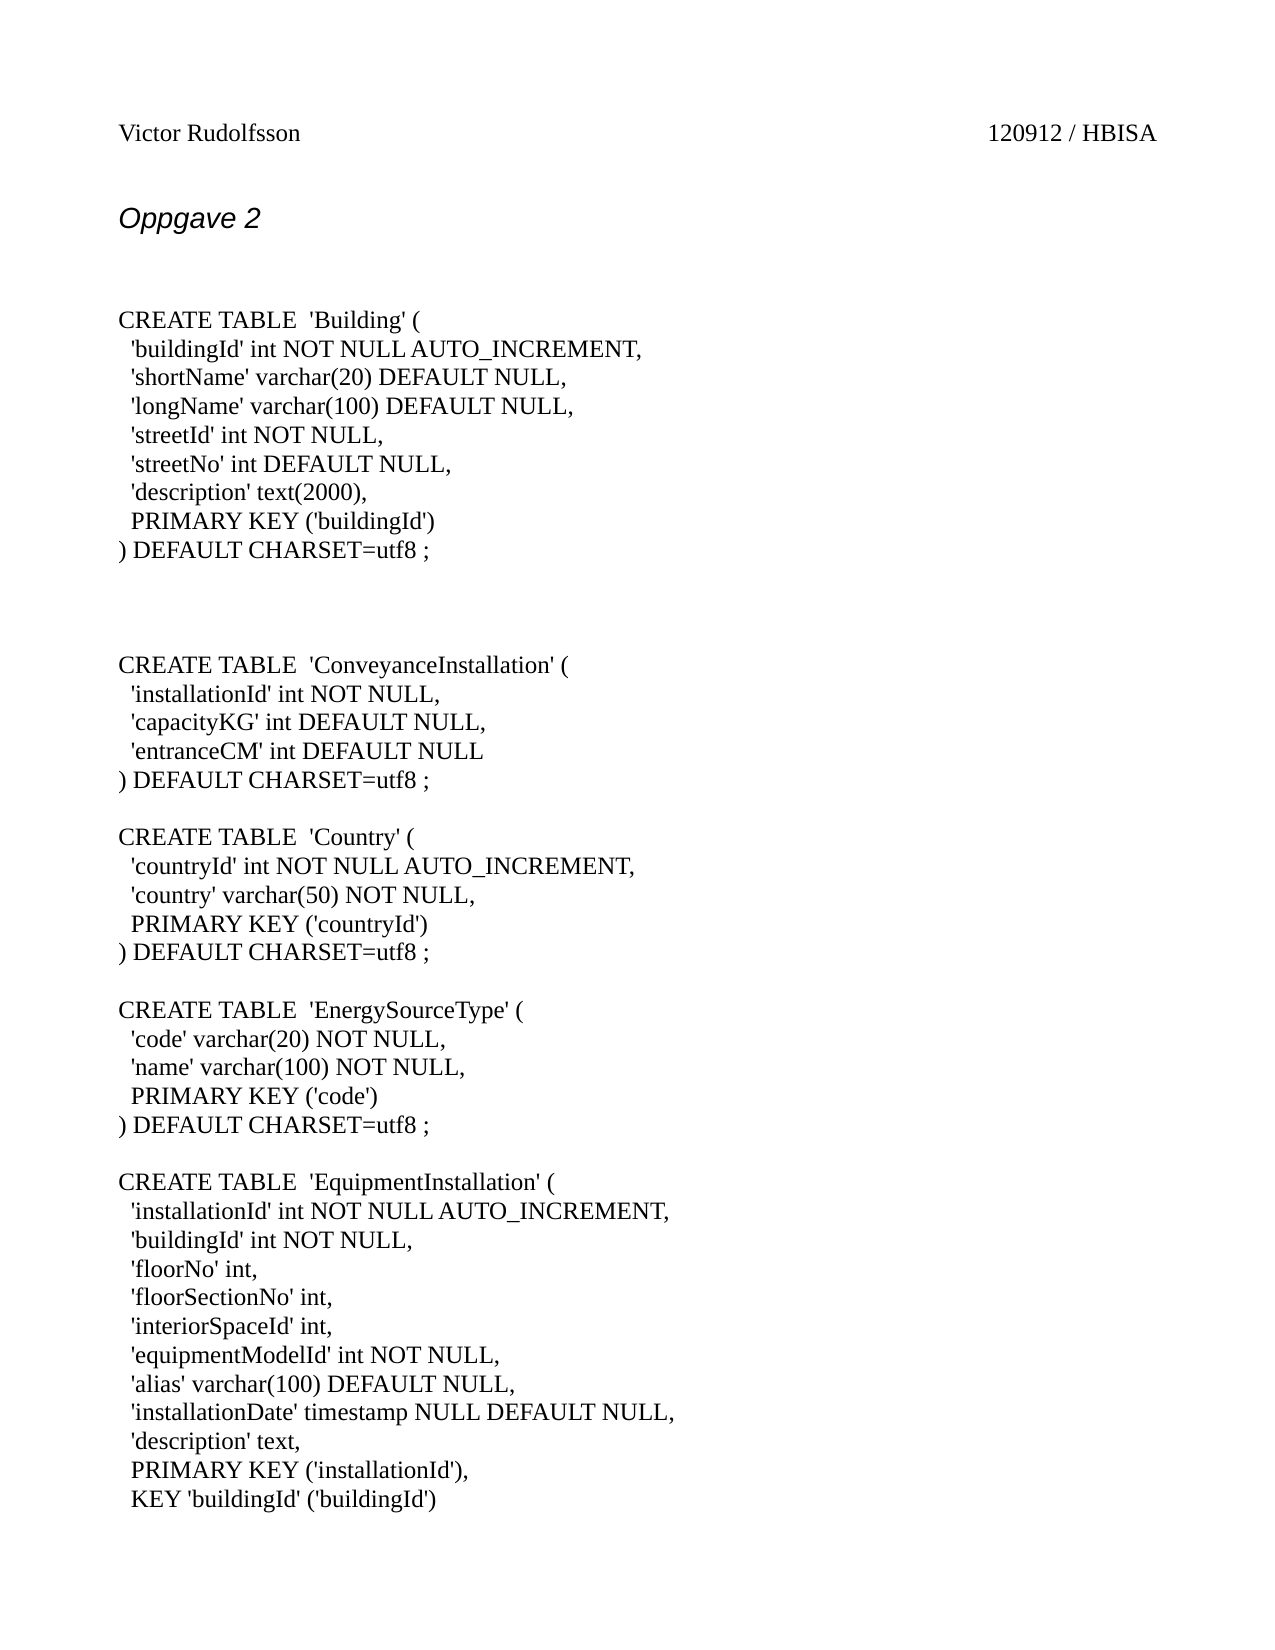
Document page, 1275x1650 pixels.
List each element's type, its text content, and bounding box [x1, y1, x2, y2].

text 'floorNo' int, [118, 1254, 1157, 1282]
text KEY 'buildingId' ('buildingId') [118, 1484, 1157, 1512]
text 'capacityKG' int DEFAULT NULL, [118, 707, 1157, 736]
subtitle Oppgave 2 [118, 201, 1157, 235]
text 'shortName' varchar(20) DEFAULT NULL, [118, 362, 1157, 391]
text 'description' text, [118, 1426, 1157, 1455]
text CREATE TABLE 'ConveyanceInstallation' ( [118, 650, 1157, 679]
text CREATE TABLE 'EquipmentInstallation' ( [118, 1167, 1157, 1196]
text 'streetNo' int DEFAULT NULL, [118, 449, 1157, 477]
text ) DEFAULT CHARSET=utf8 ; [118, 1110, 1157, 1139]
text PRIMARY KEY ('countryId') [118, 909, 1157, 937]
text PRIMARY KEY ('installationId'), [118, 1455, 1157, 1484]
text CREATE TABLE 'Building' ( [118, 305, 1157, 334]
text 'name' varchar(100) NOT NULL, [118, 1052, 1157, 1081]
text 'buildingId' int NOT NULL, [118, 1225, 1157, 1254]
text 'interiorSpaceId' int, [118, 1311, 1157, 1340]
text 'code' varchar(20) NOT NULL, [118, 1024, 1157, 1052]
text 'installationId' int NOT NULL, [118, 679, 1157, 707]
text 'alias' varchar(100) DEFAULT NULL, [118, 1369, 1157, 1397]
text 'installationDate' timestamp NULL DEFAULT NULL, [118, 1397, 1157, 1426]
text ) DEFAULT CHARSET=utf8 ; [118, 535, 1157, 564]
text PRIMARY KEY ('code') [118, 1081, 1157, 1110]
text 'streetId' int NOT NULL, [118, 420, 1157, 449]
text 'longName' varchar(100) DEFAULT NULL, [118, 391, 1157, 420]
text ) DEFAULT CHARSET=utf8 ; [118, 765, 1157, 794]
text PRIMARY KEY ('buildingId') [118, 506, 1157, 535]
text 'entranceCM' int DEFAULT NULL [118, 736, 1157, 765]
text 'equipmentModelId' int NOT NULL, [118, 1340, 1157, 1369]
text 'floorSectionNo' int, [118, 1282, 1157, 1311]
text CREATE TABLE 'EnergySourceType' ( [118, 995, 1157, 1024]
text 'country' varchar(50) NOT NULL, [118, 880, 1157, 909]
text 'installationId' int NOT NULL AUTO_INCREMENT, [118, 1196, 1157, 1225]
text 'countryId' int NOT NULL AUTO_INCREMENT, [118, 851, 1157, 880]
text CREATE TABLE 'Country' ( [118, 822, 1157, 851]
text 'buildingId' int NOT NULL AUTO_INCREMENT, [118, 334, 1157, 362]
text 'description' text(2000), [118, 477, 1157, 506]
text ) DEFAULT CHARSET=utf8 ; [118, 937, 1157, 966]
